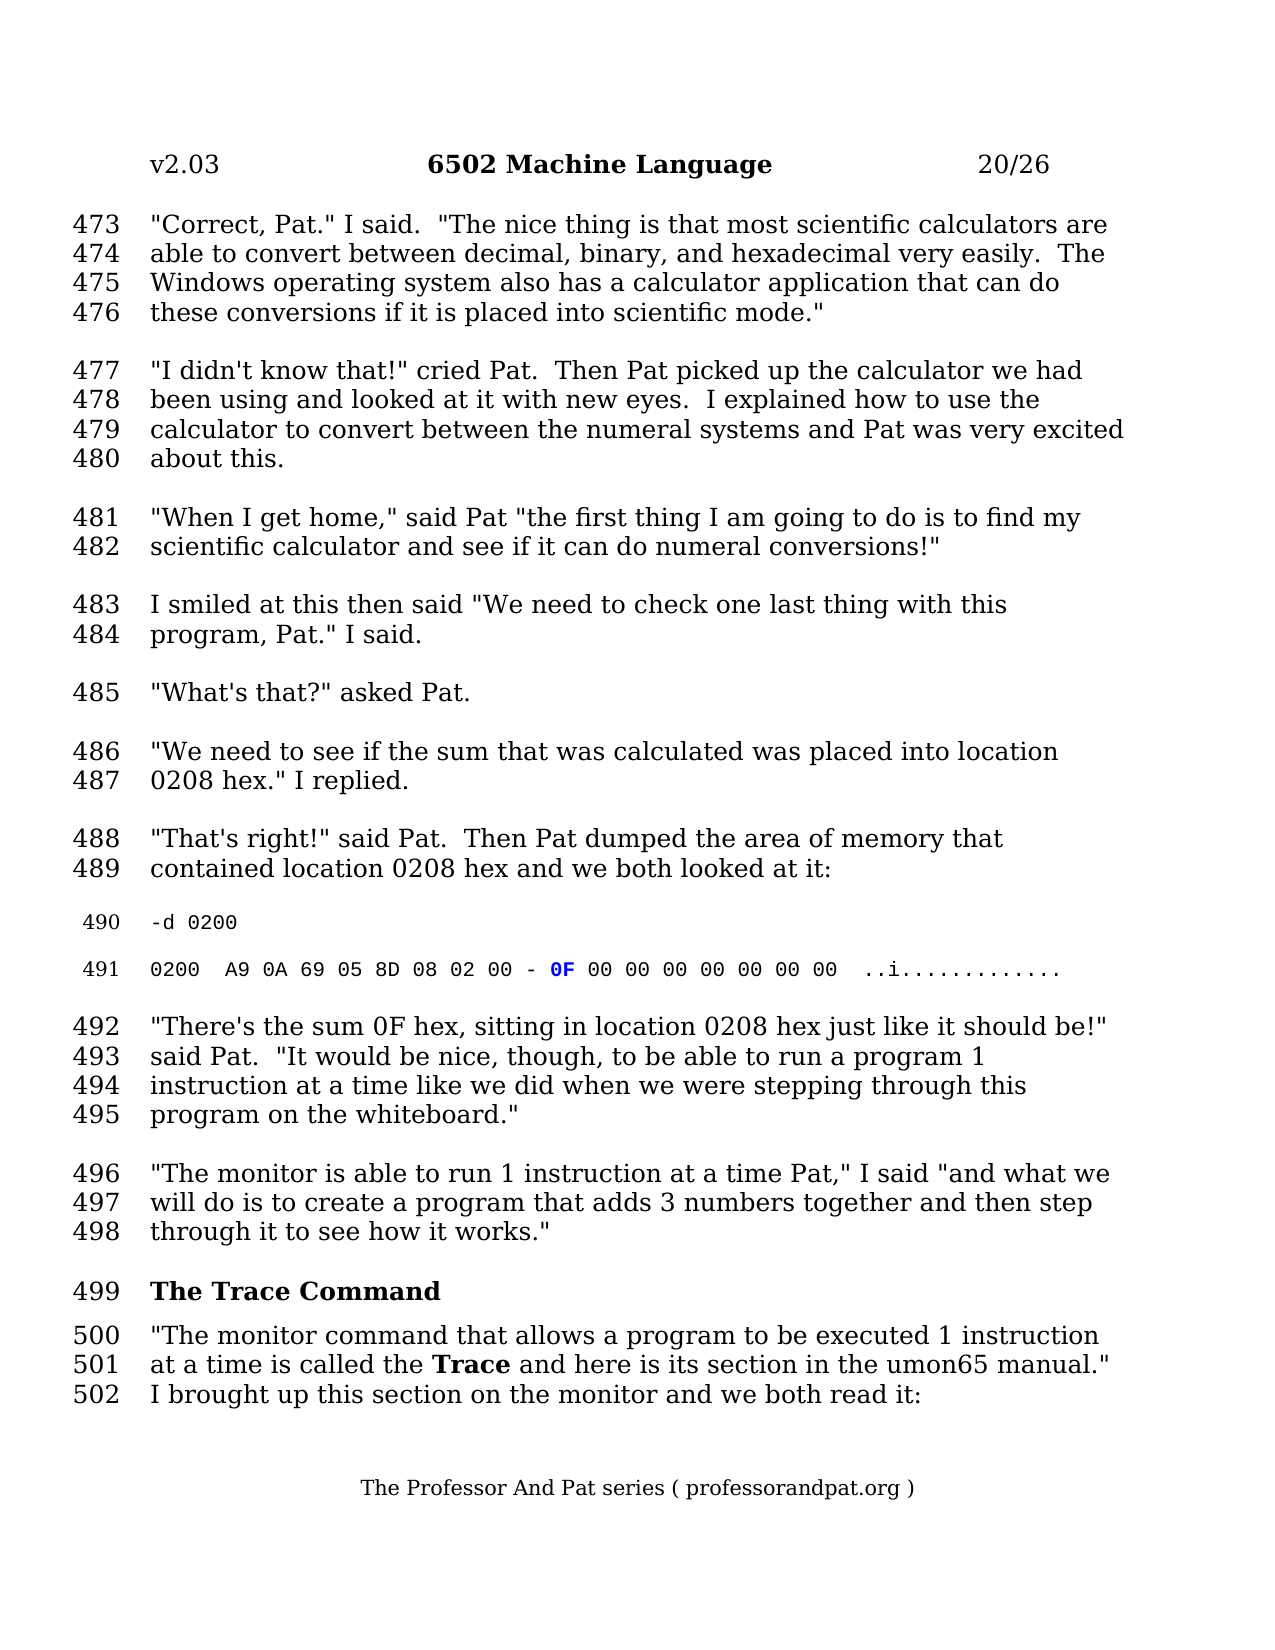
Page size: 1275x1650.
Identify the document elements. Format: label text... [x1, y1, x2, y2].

subtitle The Trace Command [150, 1277, 1125, 1306]
text I smiled at this then said "We need to check one last thing with this program, Pat." I said. [150, 591, 1125, 649]
text "I didn't know that!" cried Pat. Then Pat picked up the calculator we had been using and looked at it with new eyes. I explained how to use the calculator to convert between the numeral systems and Pat was very excited about this. [150, 356, 1125, 473]
text "That's right!" said Pat. Then Pat dumped the area of memory that contained location 0208 hex and we both looked at it: [150, 825, 1125, 883]
text "The monitor is able to run 1 instruction at a time Pat," I said "and what we will do is to create a program that adds 3 numbers together and then step through it to see how it works." [150, 1159, 1125, 1247]
text -d 0200 [150, 912, 1125, 936]
text 0200 A9 0A 69 05 8D 08 02 00 - 0F 00 00 00 00 00 00 00 ..i............. [150, 959, 1125, 983]
text "Correct, Pat." I said. "The nice thing is that most scientific calculators are able to convert between decimal, binary, and hexadecimal very easily. The Windows operating system also has a calculator application that can do these conversions if it is placed into scientific mode." [150, 210, 1125, 327]
text "The monitor command that allows a program to be executed 1 instruction at a time is called the Trace and here is its section in the umon65 manual." I brought up this section on the monitor and we both read it: [150, 1321, 1125, 1409]
text "There's the sum 0F hex, sitting in location 0208 hex just like it should be!" said Pat. "It would be nice, though, to be able to run a program 1 instruction at a time like we did when we were stepping through this program on the whiteboard." [150, 1012, 1125, 1129]
text "We need to see if the sum that was calculated was placed into location 0208 hex." I replied. [150, 737, 1125, 795]
text "When I get home," said Pat "the first thing I am going to do is to find my scientific calculator and see if it can do numeral conversions!" [150, 503, 1125, 561]
text "What's that?" asked Pat. [150, 678, 1125, 708]
